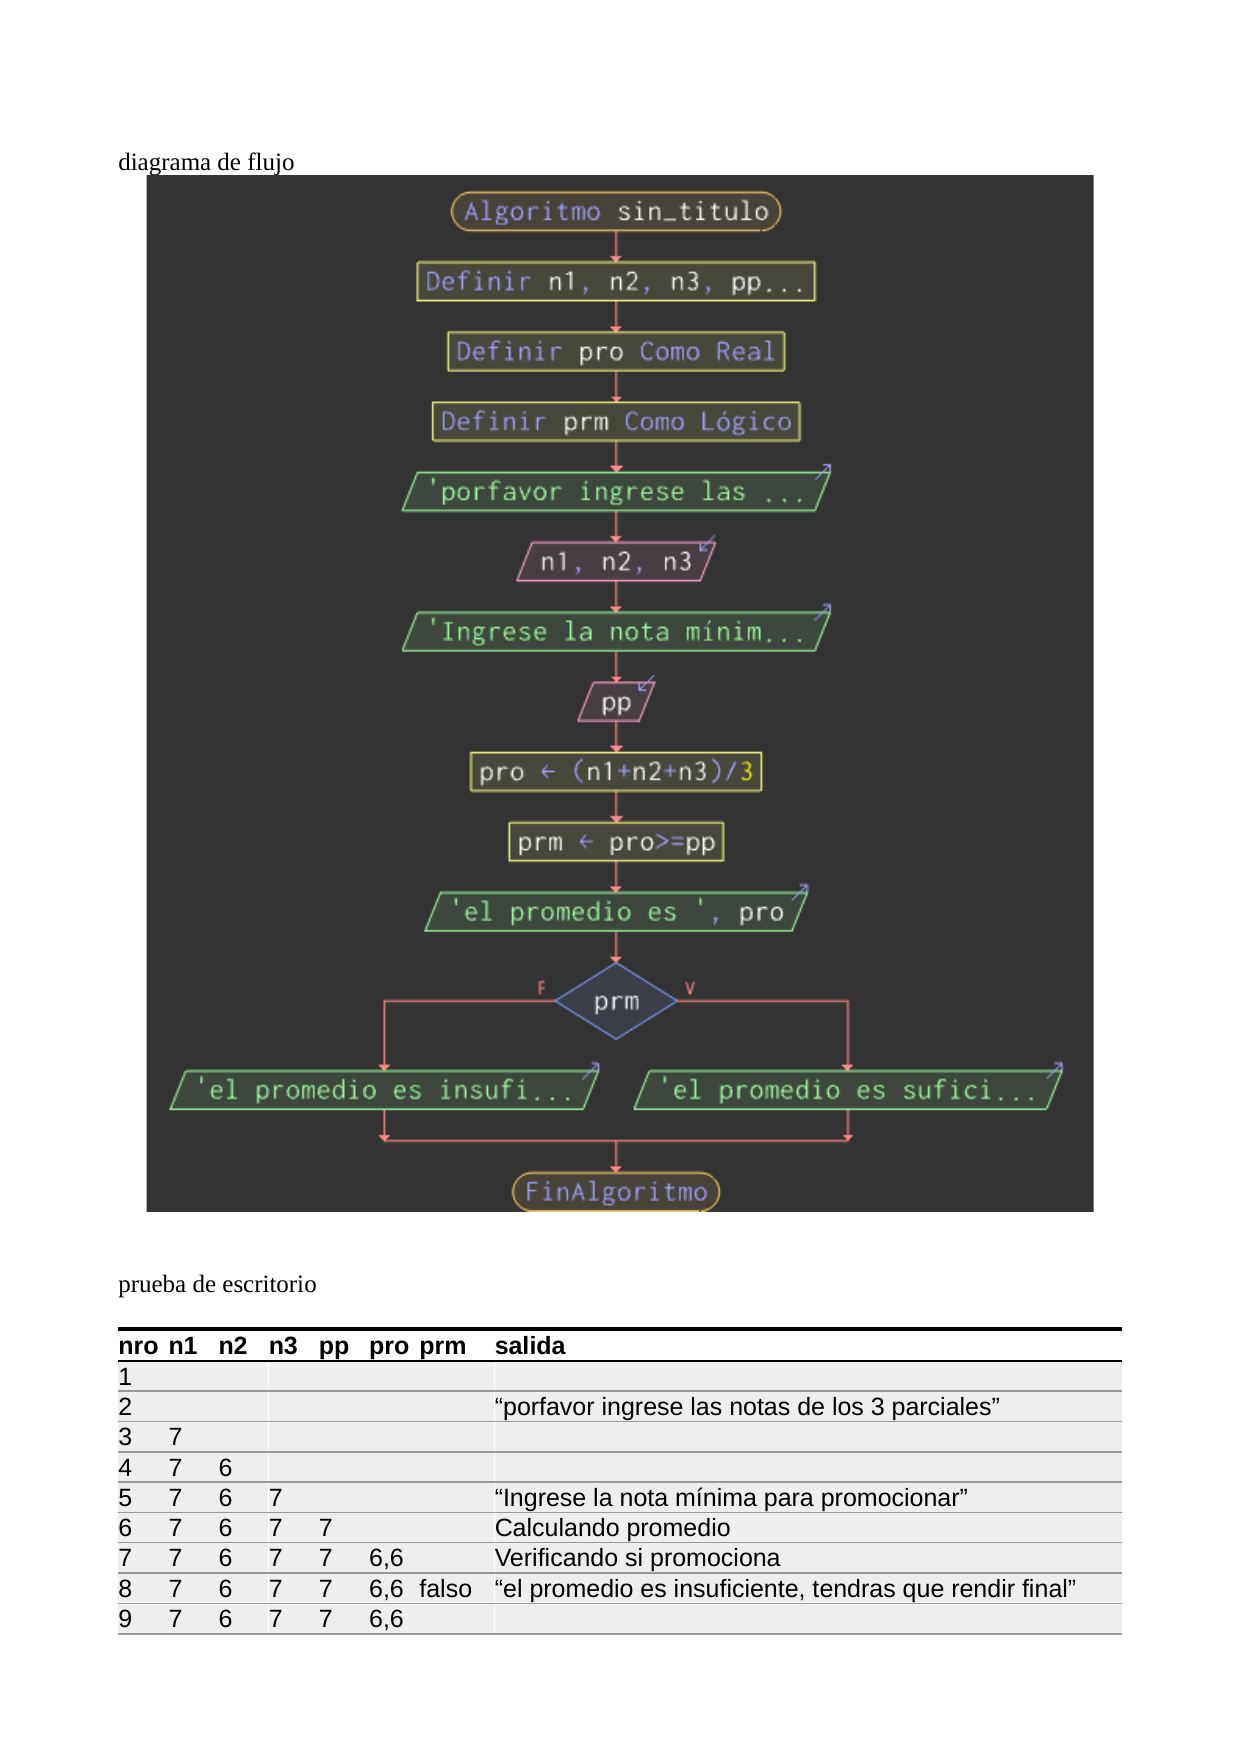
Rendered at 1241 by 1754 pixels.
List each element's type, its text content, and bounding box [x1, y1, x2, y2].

table_cell [218, 1362, 268, 1390]
table_cell 2 [118, 1392, 168, 1421]
table_header n2 [218, 1331, 268, 1360]
table_cell [369, 1422, 419, 1451]
table_cell 6 [218, 1483, 268, 1512]
table_cell Verificando si promociona [495, 1543, 1122, 1572]
table_cell 1 [118, 1362, 168, 1390]
table_cell [419, 1543, 494, 1572]
table_cell Calculando promedio [495, 1513, 1122, 1542]
table_cell [419, 1513, 494, 1542]
table_cell [369, 1392, 419, 1421]
table_cell 6 [218, 1604, 268, 1633]
table_cell 6,6 [369, 1543, 419, 1572]
table_cell [319, 1422, 369, 1451]
table_cell 6 [218, 1453, 268, 1481]
table_cell 7 [269, 1604, 319, 1633]
text prueba de escritorio [118, 1269, 1122, 1298]
table_cell 7 [168, 1453, 218, 1481]
table_cell 6 [218, 1543, 268, 1572]
table_cell [168, 1392, 218, 1421]
table_cell 7 [168, 1543, 218, 1572]
table_cell 7 [168, 1604, 218, 1633]
table_cell 6,6 [369, 1604, 419, 1633]
table_cell falso [419, 1574, 494, 1602]
table_cell [419, 1483, 494, 1512]
table_cell “porfavor ingrese las notas de los 3 parciales” [495, 1392, 1122, 1421]
table_header n3 [269, 1331, 319, 1360]
table_cell [495, 1362, 1122, 1390]
table_header nro [118, 1331, 168, 1360]
table_cell [369, 1483, 419, 1512]
table_cell 6 [218, 1513, 268, 1542]
table_cell [269, 1362, 319, 1390]
table_cell 7 [319, 1604, 369, 1633]
table_cell 7 [168, 1513, 218, 1542]
table_cell [269, 1422, 319, 1451]
table_cell 7 [269, 1574, 319, 1602]
table_cell [319, 1362, 369, 1390]
table_cell [319, 1392, 369, 1421]
table_cell [369, 1362, 419, 1390]
text diagrama de flujo [118, 147, 1122, 176]
table_cell 7 [168, 1422, 218, 1451]
table_header n1 [168, 1331, 218, 1360]
table_cell [495, 1422, 1122, 1451]
table_cell [218, 1392, 268, 1421]
table_cell “Ingrese la nota mínima para promocionar” [495, 1483, 1122, 1512]
table_header prm [419, 1331, 494, 1360]
table_cell 4 [118, 1453, 168, 1481]
table_cell [419, 1362, 494, 1390]
table_cell [419, 1604, 494, 1633]
table_cell 9 [118, 1604, 168, 1633]
table_cell “el promedio es insuficiente, tendras que rendir final” [495, 1574, 1122, 1602]
table_cell [419, 1422, 494, 1451]
picture [146, 175, 1094, 1212]
table_cell [168, 1362, 218, 1390]
table_cell [319, 1453, 369, 1481]
table_cell 7 [269, 1543, 319, 1572]
table_cell [495, 1453, 1122, 1481]
table_cell 7 [319, 1513, 369, 1542]
table_cell [218, 1422, 268, 1451]
table_cell 7 [319, 1543, 369, 1572]
table_header salida [495, 1331, 1122, 1360]
table_cell [495, 1604, 1122, 1633]
table_cell [269, 1392, 319, 1421]
table_cell [369, 1453, 419, 1481]
table_header pp [319, 1331, 369, 1360]
table_cell [319, 1483, 369, 1512]
table_cell 7 [269, 1483, 319, 1512]
table_cell 7 [168, 1574, 218, 1602]
table_cell 6 [118, 1513, 168, 1542]
table_header pro [369, 1331, 419, 1360]
table_cell 7 [319, 1574, 369, 1602]
table_cell 6,6 [369, 1574, 419, 1602]
table_cell 5 [118, 1483, 168, 1512]
table_cell 7 [168, 1483, 218, 1512]
table_cell 7 [118, 1543, 168, 1572]
table_cell 3 [118, 1422, 168, 1451]
table_cell [369, 1513, 419, 1542]
table_cell [269, 1453, 319, 1481]
table_cell 8 [118, 1574, 168, 1602]
table_cell [419, 1392, 494, 1421]
table_cell 7 [269, 1513, 319, 1542]
table_cell 6 [218, 1574, 268, 1602]
table_cell [419, 1453, 494, 1481]
